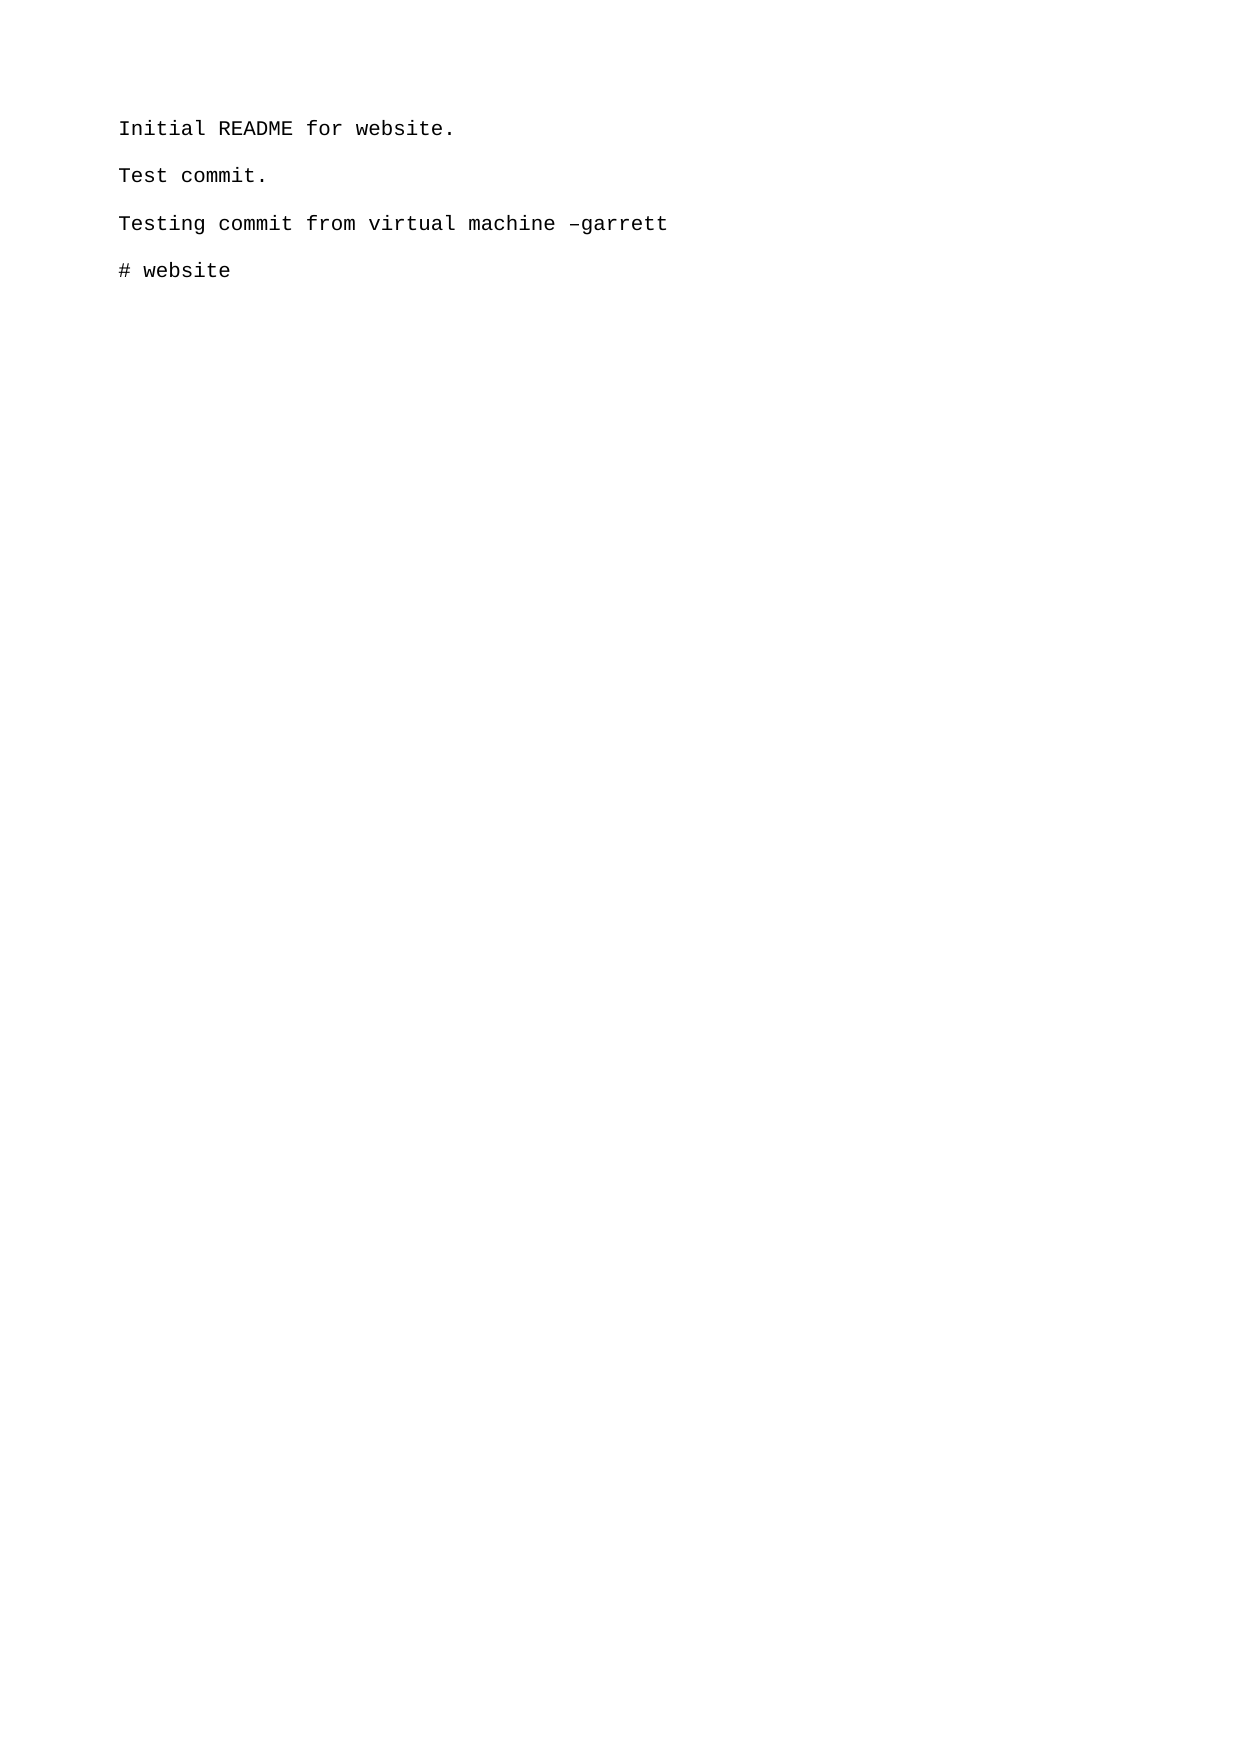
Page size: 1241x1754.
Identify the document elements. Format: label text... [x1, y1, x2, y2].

text Test commit. [118, 165, 1122, 189]
text # website [118, 260, 1122, 284]
text Initial README for website. [118, 118, 1122, 142]
text Testing commit from virtual machine –garrett [118, 213, 1122, 236]
